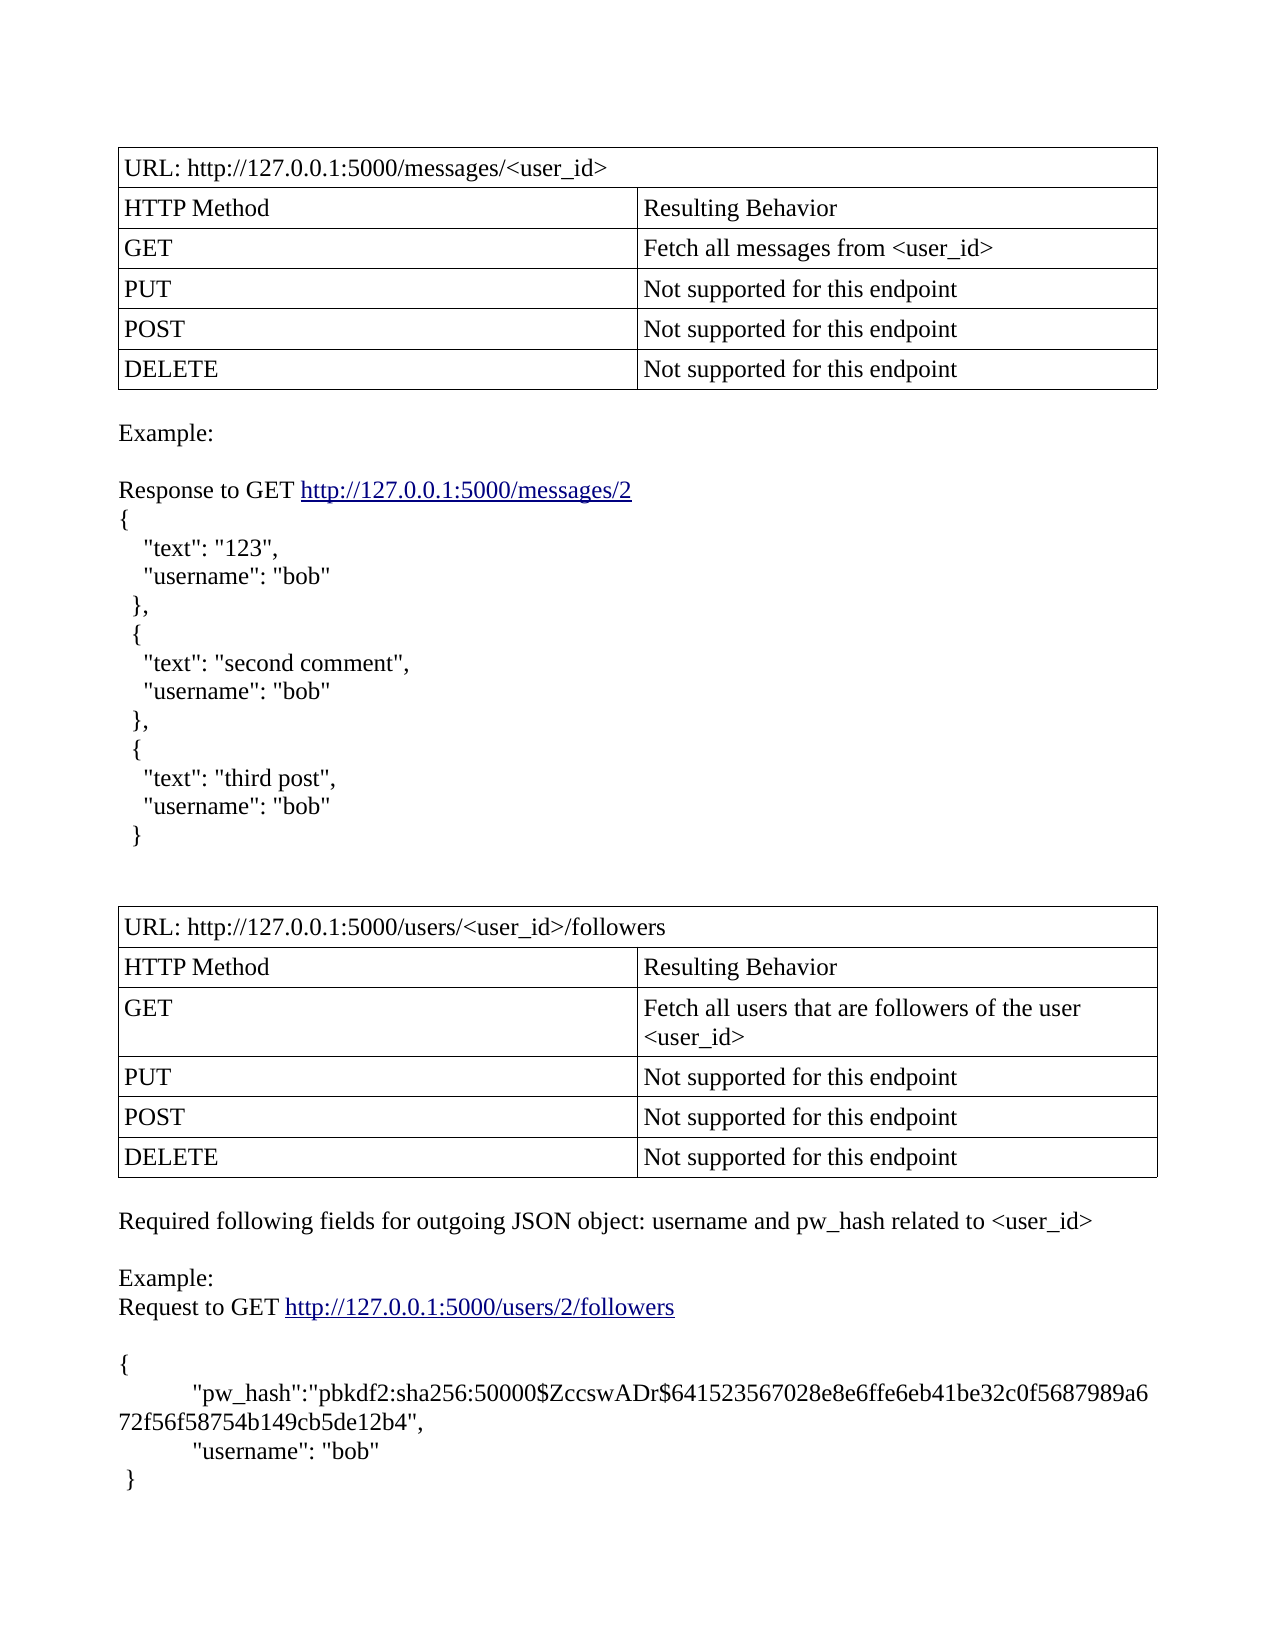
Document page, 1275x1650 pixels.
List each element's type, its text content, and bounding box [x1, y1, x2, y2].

table_cell DELETE [119, 350, 637, 389]
text "username": "bob" [118, 1436, 1157, 1464]
text Request to GET http://127.0.0.1:5000/users/2/followers [118, 1292, 1157, 1321]
text "username": "bob" [118, 561, 1157, 590]
text { [118, 504, 1157, 533]
text "text": "123", [118, 533, 1157, 561]
table_cell Fetch all messages from <user_id> [638, 229, 1157, 268]
table_cell Not supported for this endpoint [638, 1138, 1157, 1177]
text { [118, 1349, 1157, 1378]
text "text": "second comment", [118, 648, 1157, 676]
table_header URL: http://127.0.0.1:5000/users/<user_id>/followers [119, 907, 1157, 947]
table_cell DELETE [119, 1138, 637, 1177]
table_cell Not supported for this endpoint [638, 1057, 1157, 1096]
table_cell Not supported for this endpoint [638, 269, 1157, 308]
table_cell PUT [119, 269, 637, 308]
text Required following fields for outgoing JSON object: username and pw_hash related to <user_id> [118, 1206, 1157, 1234]
text "text": "third post", [118, 763, 1157, 791]
table_cell Not supported for this endpoint [638, 1097, 1157, 1137]
text { [118, 734, 1157, 763]
text "username": "bob" [118, 676, 1157, 705]
table_cell Resulting Behavior [638, 948, 1157, 987]
text "pw_hash":"pbkdf2:sha256:50000$ZccswADr$641523567028e8e6ffe6eb41be32c0f5687989a672f56f58754b149cb5de12b4", [118, 1378, 1157, 1436]
table_cell Fetch all users that are followers of the user <user_id> [638, 988, 1157, 1056]
text "username": "bob" [118, 791, 1157, 820]
text }, [118, 705, 1157, 734]
table_header URL: http://127.0.0.1:5000/messages/<user_id> [119, 148, 1157, 187]
text Response to GET http://127.0.0.1:5000/messages/2 [118, 475, 1157, 504]
table_cell POST [119, 309, 637, 348]
text } [118, 820, 1157, 849]
table_cell GET [119, 988, 637, 1056]
table_cell HTTP Method [119, 948, 637, 987]
table_cell GET [119, 229, 637, 268]
text } [118, 1464, 1157, 1493]
table_cell Not supported for this endpoint [638, 309, 1157, 348]
table_cell PUT [119, 1057, 637, 1096]
text { [118, 619, 1157, 648]
table_cell Resulting Behavior [638, 188, 1157, 227]
text Example: [118, 1263, 1157, 1292]
table_cell POST [119, 1097, 637, 1137]
table_cell HTTP Method [119, 188, 637, 227]
text }, [118, 590, 1157, 619]
text Example: [118, 418, 1157, 446]
table_cell Not supported for this endpoint [638, 350, 1157, 389]
